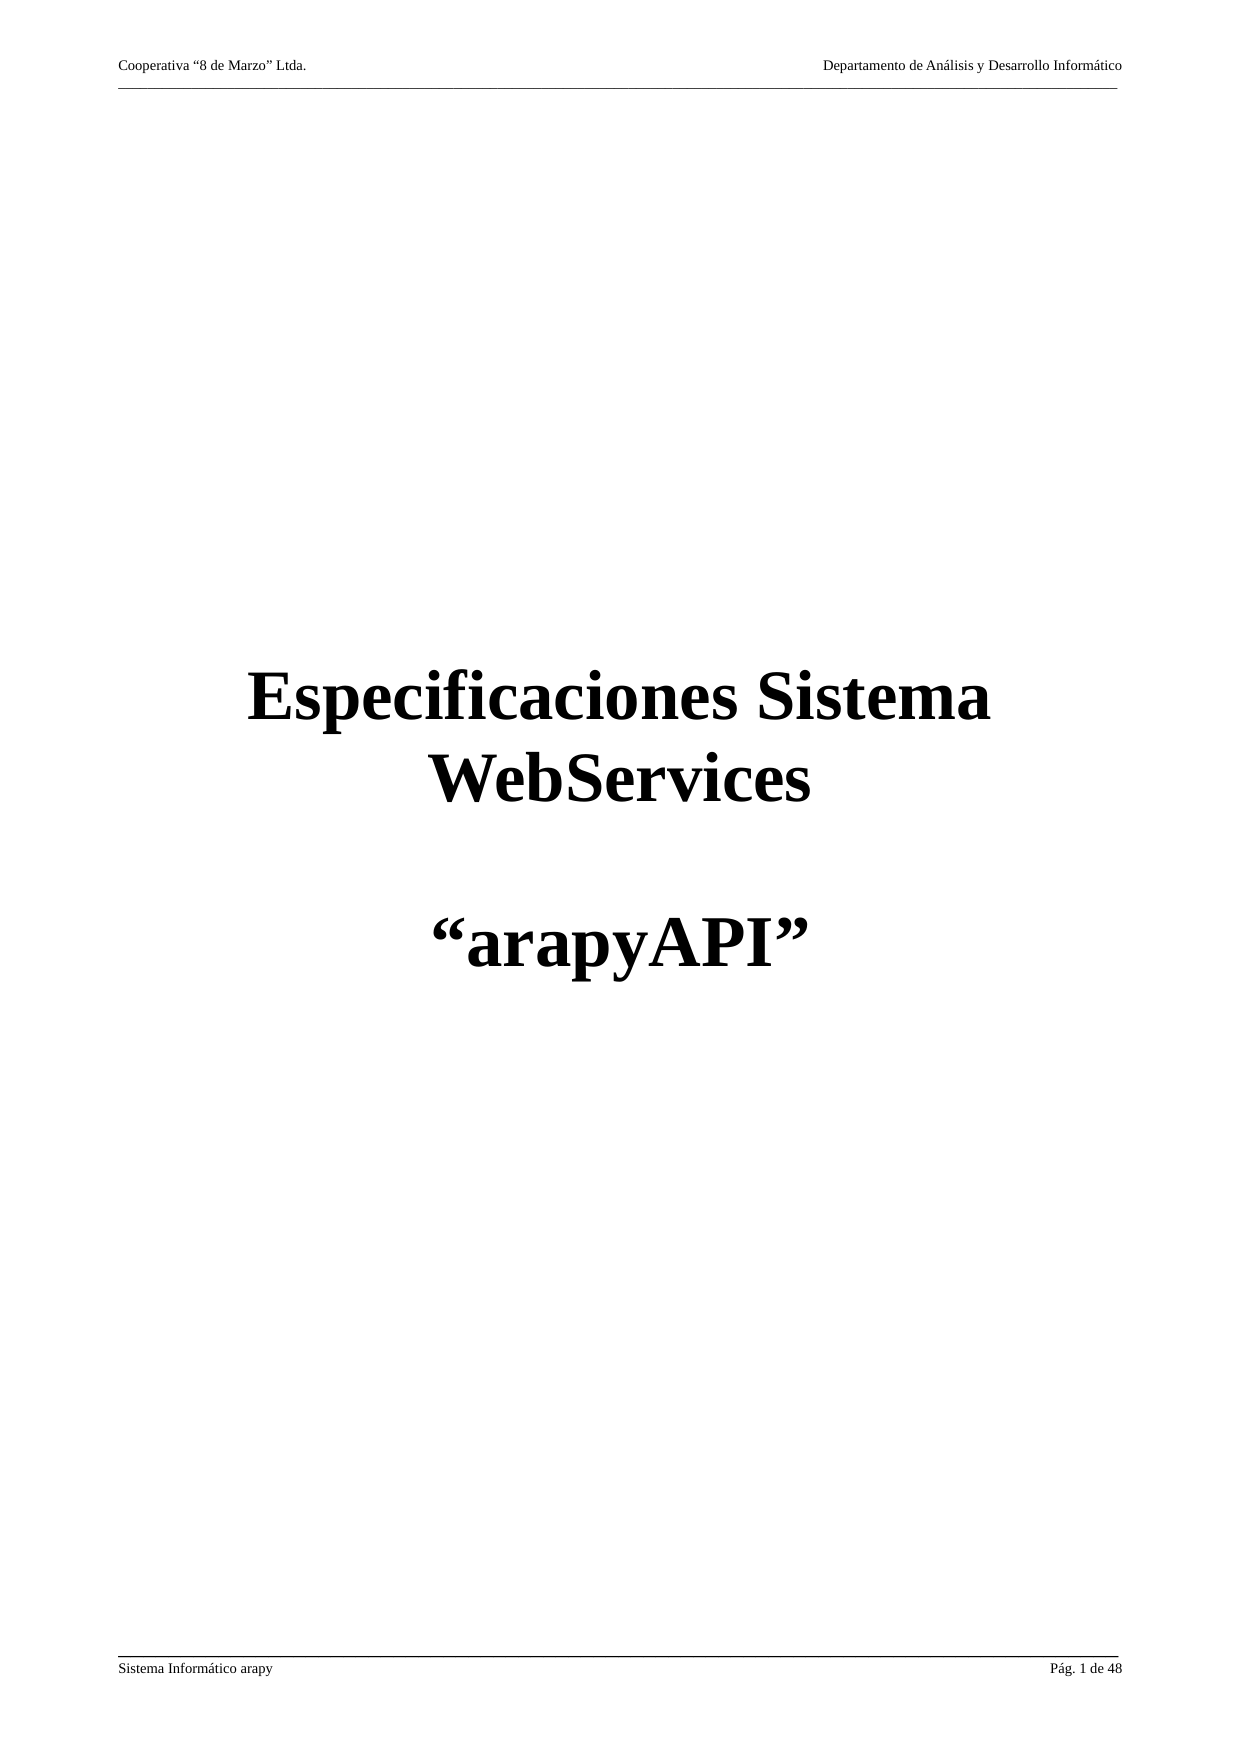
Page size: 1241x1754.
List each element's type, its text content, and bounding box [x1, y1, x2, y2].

text Especificaciones Sistema WebServices [118, 653, 1122, 816]
text “arapyAPI” [118, 898, 1122, 982]
